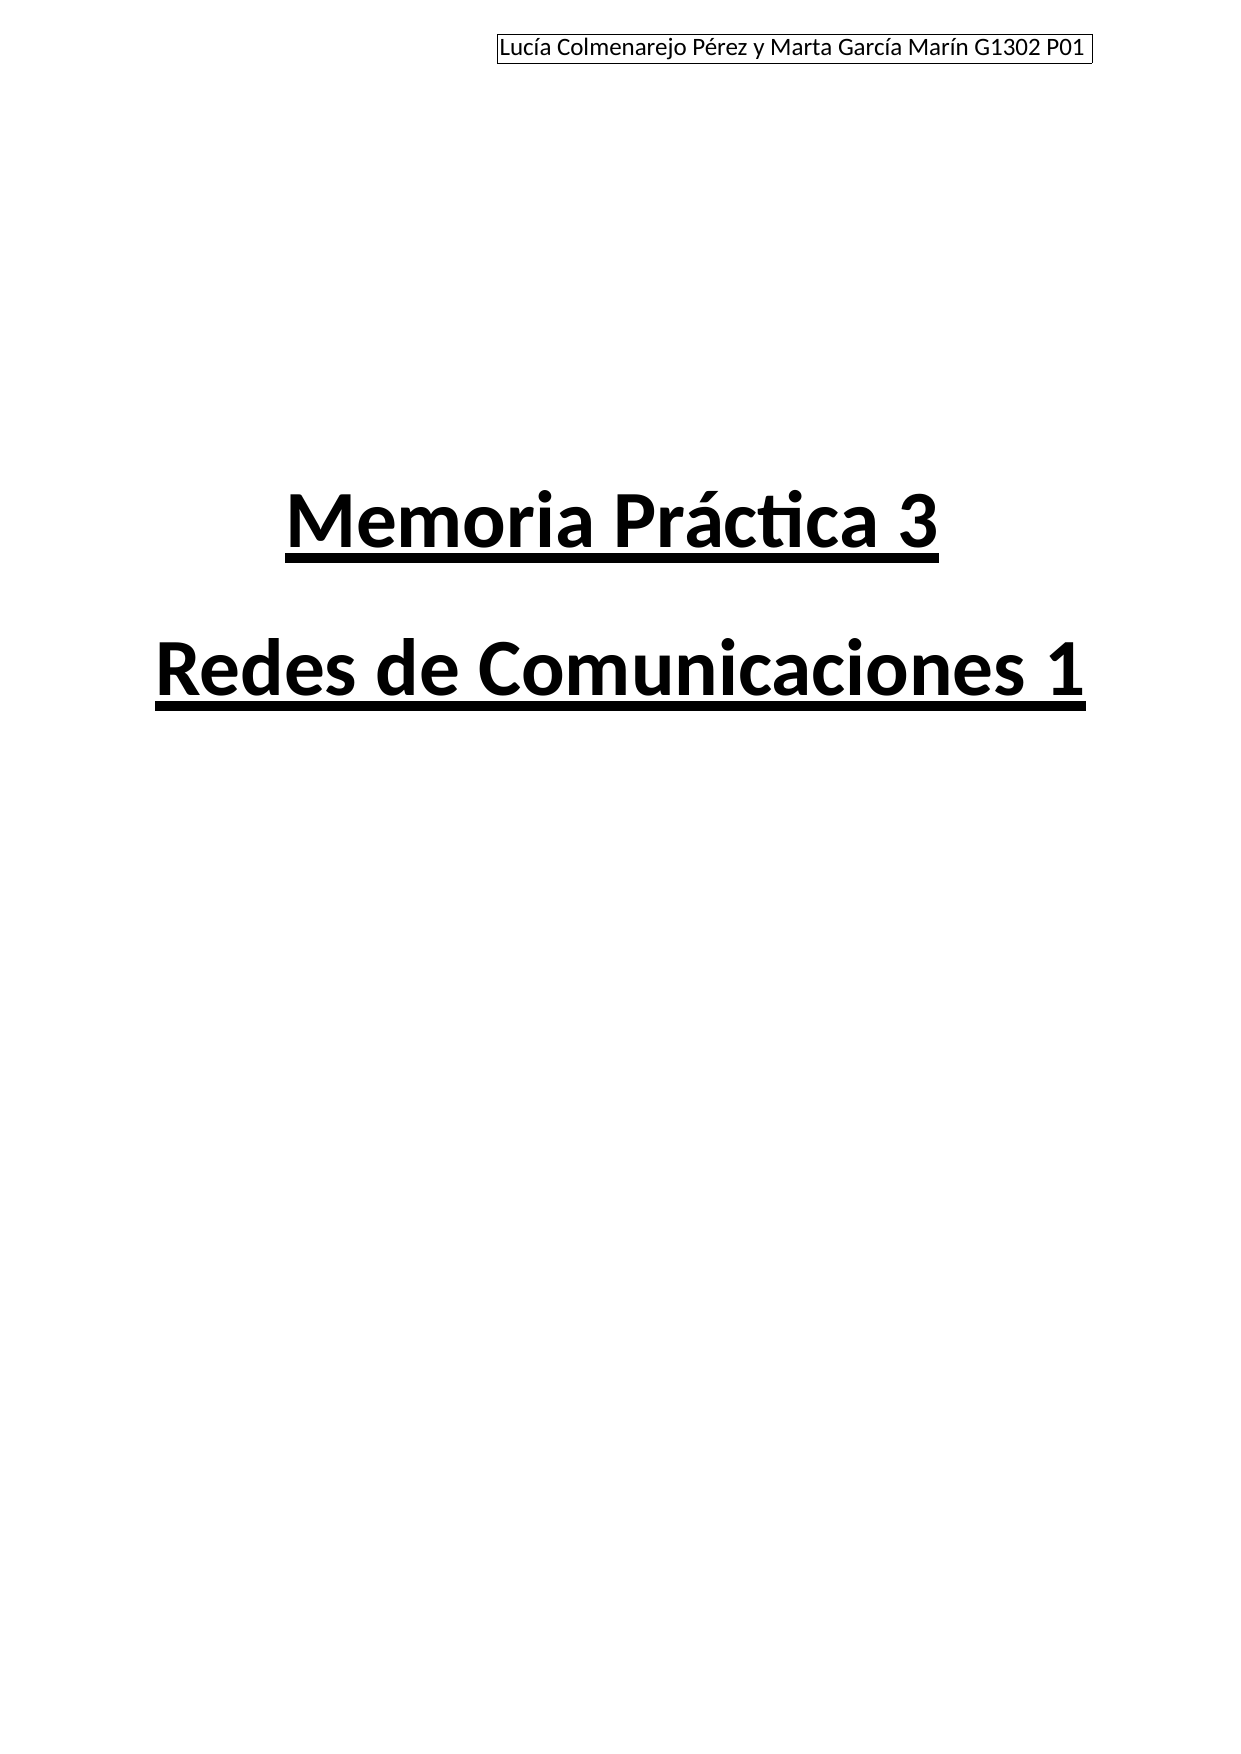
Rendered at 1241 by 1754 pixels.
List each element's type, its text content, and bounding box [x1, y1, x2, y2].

text Memoria Práctica 3 Redes de Comunicaciones 1 [155, 468, 1092, 716]
